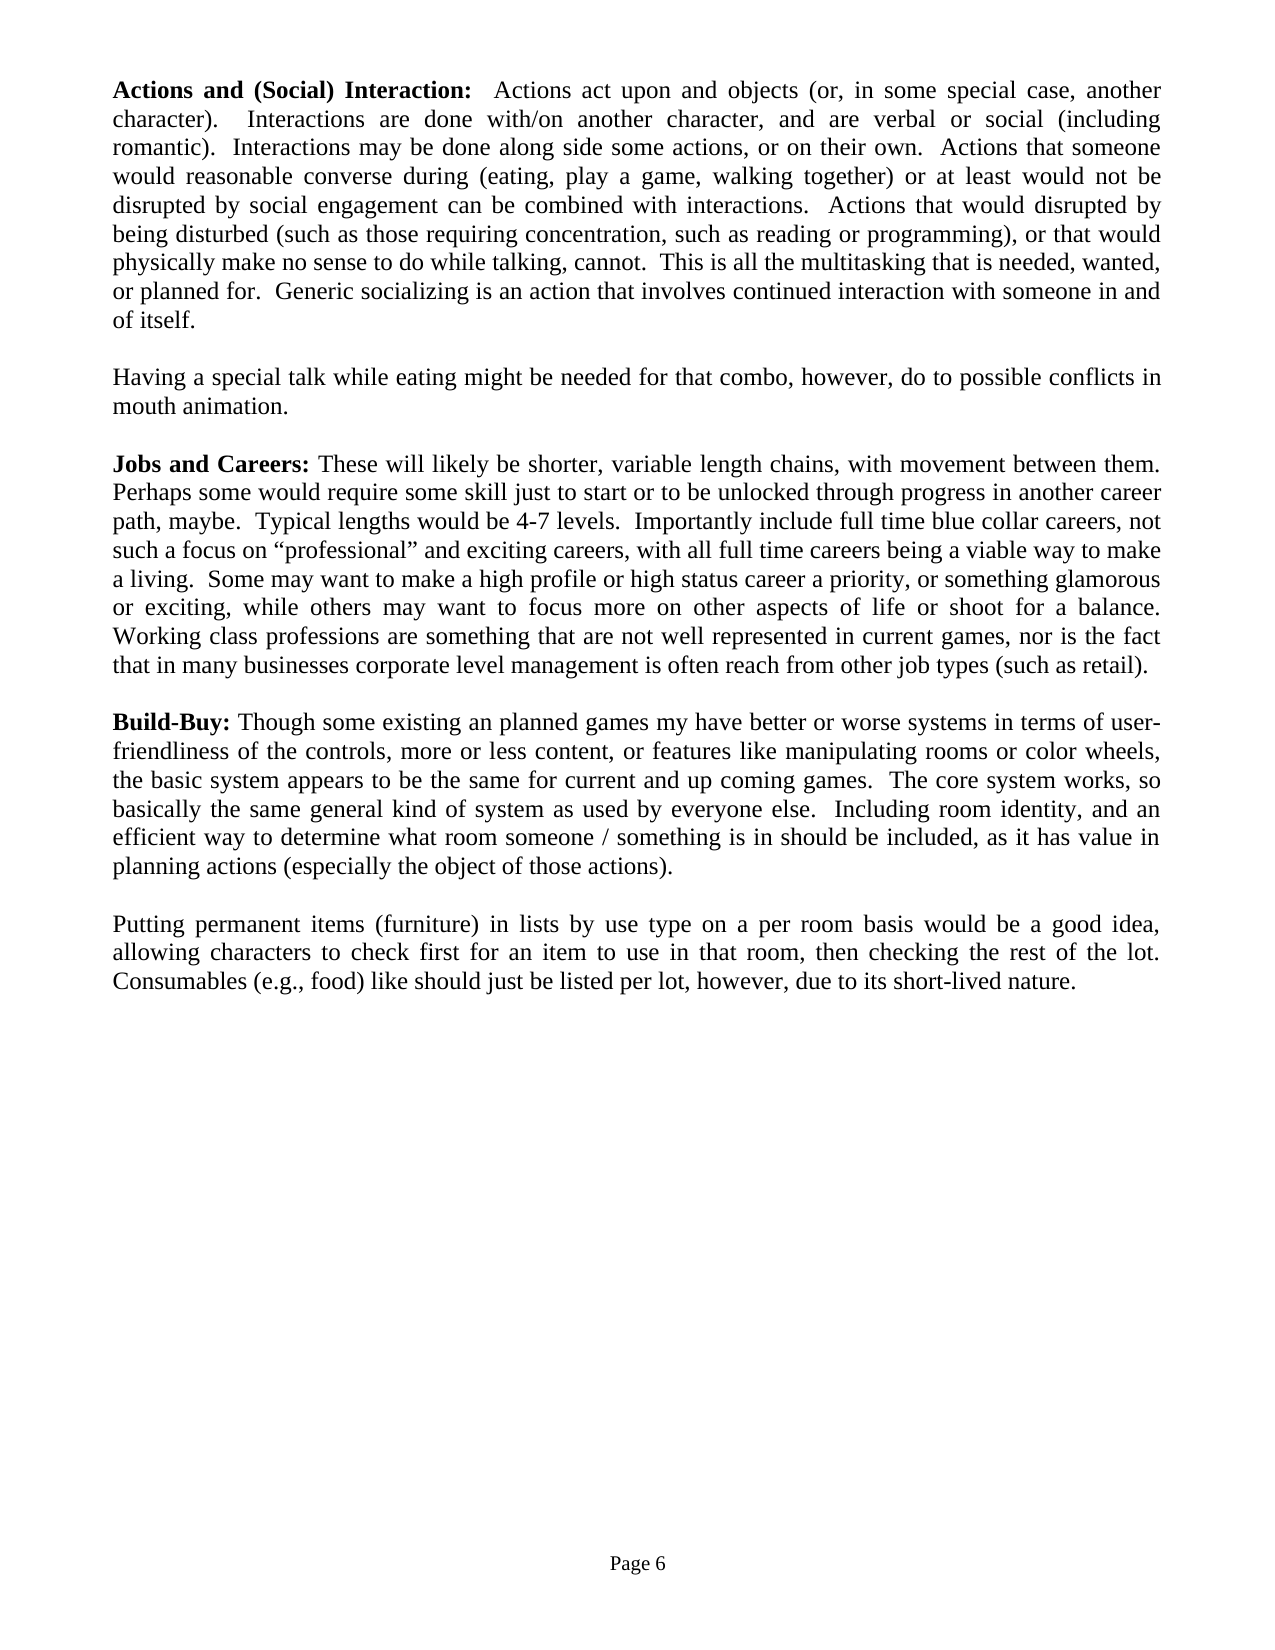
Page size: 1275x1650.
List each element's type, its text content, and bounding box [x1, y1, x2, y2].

text Jobs and Careers: These will likely be shorter, variable length chains, with movement between them. Perhaps some would require some skill just to start or to be unlocked through progress in another career path, maybe. Typical lengths would be 4-7 levels. Importantly include full time blue collar careers, not such a focus on “professional” and exciting careers, with all full time careers being a viable way to make a living. Some may want to make a high profile or high status career a priority, or something glamorous or exciting, while others may want to focus more on other aspects of life or shoot for a balance. Working class professions are something that are not well represented in current games, nor is the fact that in many businesses corporate level management is often reach from other job types (such as retail). [112, 449, 1162, 679]
text Actions and (Social) Interaction: Actions act upon and objects (or, in some special case, another character). Interactions are done with/on another character, and are verbal or social (including romantic). Interactions may be done along side some actions, or on their own. Actions that someone would reasonable converse during (eating, play a game, walking together) or at least would not be disrupted by social engagement can be combined with interactions. Actions that would disrupted by being disturbed (such as those requiring concentration, such as reading or programming), or that would physically make no sense to do while talking, cannot. This is all the multitasking that is needed, wanted, or planned for. Generic socializing is an action that involves continued interaction with someone in and of itself. [112, 75, 1162, 334]
text Having a special talk while eating might be needed for that combo, however, do to possible conflicts in mouth animation. [112, 362, 1162, 420]
text Build-Buy: Though some existing an planned games my have better or worse systems in terms of user-friendliness of the controls, more or less content, or features like manipulating rooms or color wheels, the basic system appears to be the same for current and up coming games. The core system works, so basically the same general kind of system as used by everyone else. Including room identity, and an efficient way to determine what room someone / something is in should be included, as it has value in planning actions (especially the object of those actions). [112, 707, 1162, 880]
text Putting permanent items (furniture) in lists by use type on a per room basis would be a good idea, allowing characters to check first for an item to use in that room, then checking the rest of the lot. Consumables (e.g., food) like should just be listed per lot, however, due to its short-lived nature. [112, 909, 1162, 995]
